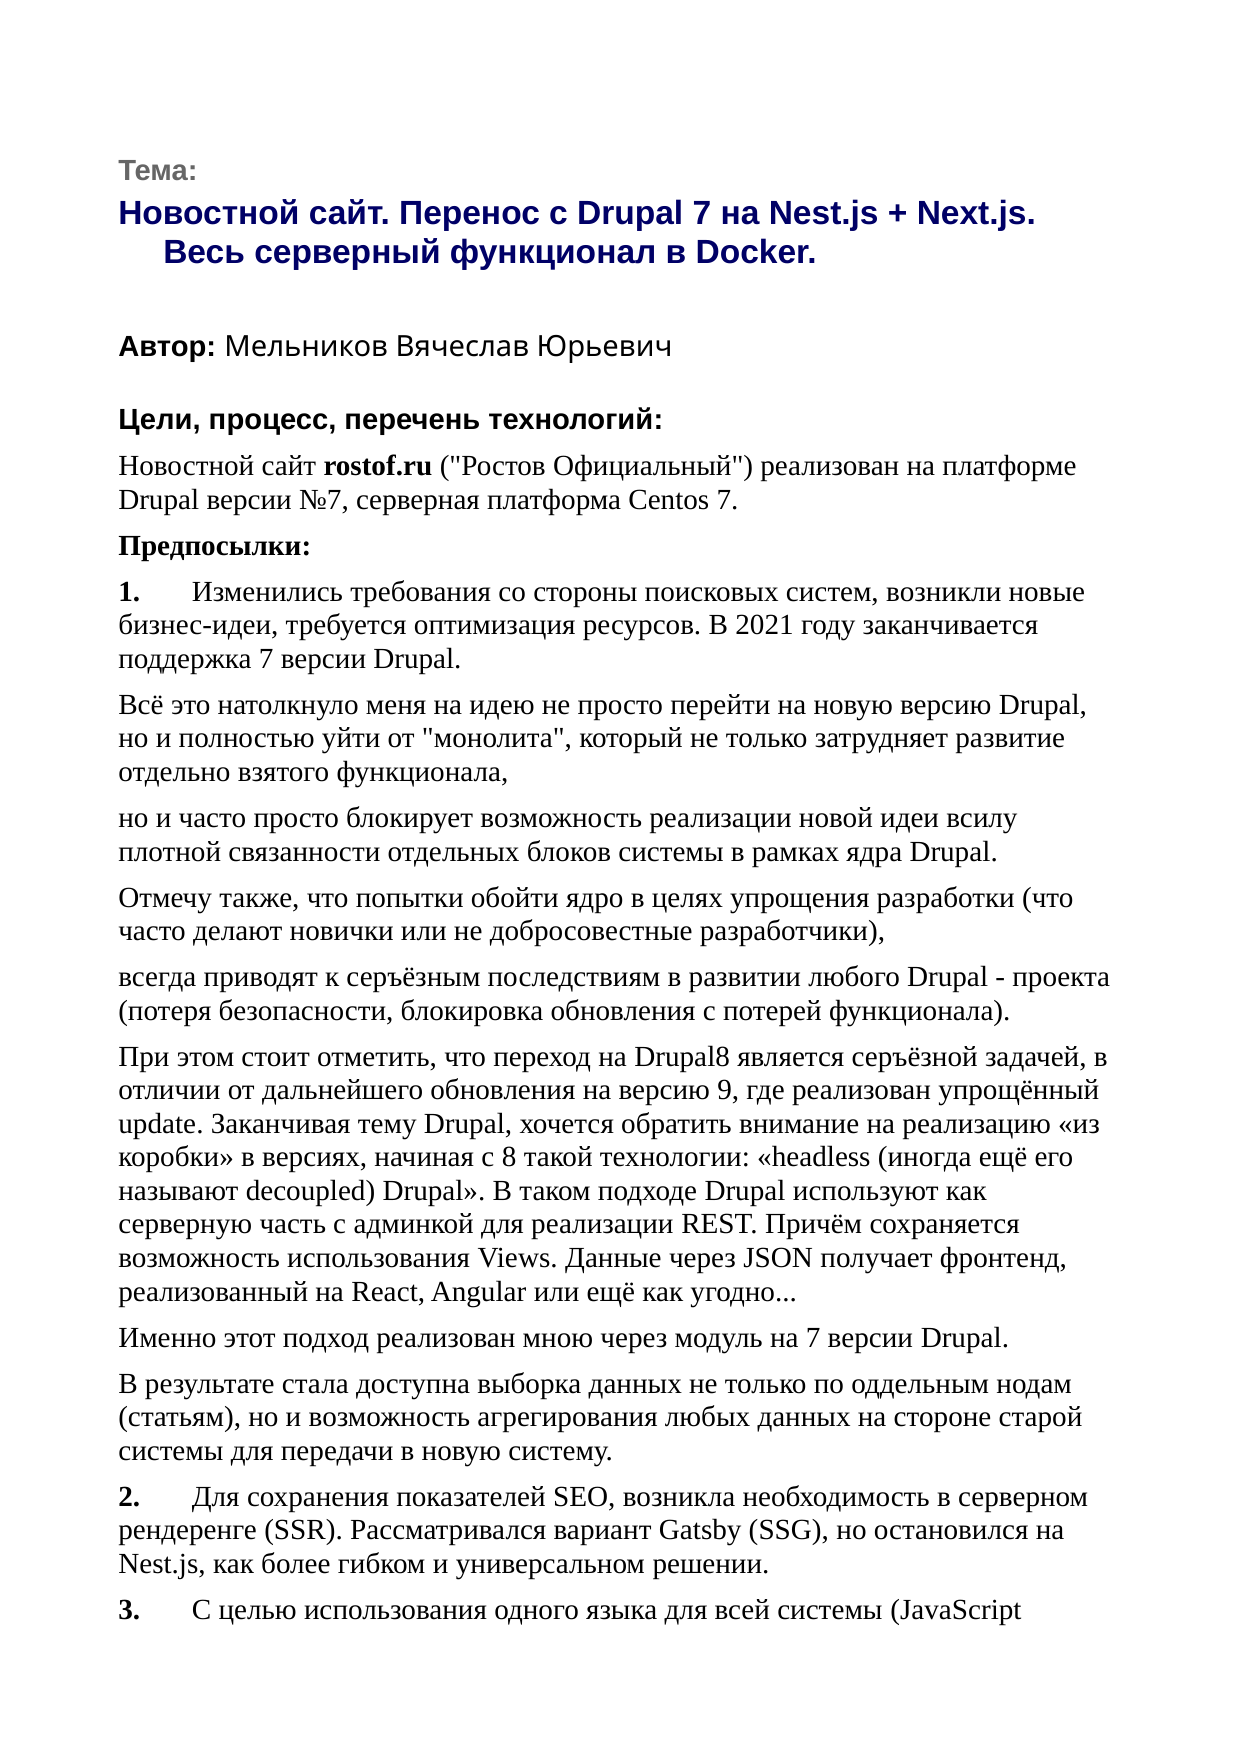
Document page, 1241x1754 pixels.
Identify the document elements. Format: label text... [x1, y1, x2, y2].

subtitle Новостной сайт. Перенос с Drupal 7 на Nest.js + Next.js. Весь серверный функционал в Docker. [118, 193, 1122, 270]
text В результате стала доступна выборка данных не только по оддельным нодам (статьям), но и возможность агрегирования любых данных на стороне старой системы для передачи в новую систему. [118, 1366, 1122, 1466]
text Новостной сайт rostof.ru ("Ростов Официальный") реализован на платформе Drupal версии №7, серверная платформа Centos 7. [118, 448, 1122, 515]
subtitle Автор: Мельников Вячеслав Юрьевич [118, 325, 1122, 365]
text всегда приводят к серъёзным последствиям в развитии любого Drupal - проекта (потеря безопасности, блокировка обновления с потерей функционала). [118, 959, 1122, 1026]
text 1. Изменились требования со стороны поисковых систем, возникли новые бизнес-идеи, требуется оптимизация ресурсов. В 2021 году заканчивается поддержка 7 версии Drupal. [118, 574, 1122, 674]
subtitle Цели, процесс, перечень технологий: [118, 402, 1122, 436]
text 3. С целью использования одного языка для всей системы (JavaScript [118, 1592, 1122, 1626]
text Предпосылки: [118, 528, 1122, 561]
text Именно этот подход реализован мною через модуль на 7 версии Drupal. [118, 1320, 1122, 1353]
text Отмечу также, что попытки обойти ядро в целях упрощения разработки (что часто делают новички или не добросовестные разработчики), [118, 880, 1122, 947]
text При этом стоит отметить, что переход на Drupal8 является серъёзной задачей, в отличии от дальнейшего обновления на версию 9, где реализован упрощённый update. Заканчивая тему Drupal, хочется обратить внимание на реализацию «из коробки» в версиях, начиная с 8 такой технологии: «headless (иногда ещё его называют decoupled) Drupal». В таком подходе Drupal используют как серверную часть с админкой для реализации REST. Причём сохраняется возможность использования Views. Данные через JSON получает фронтенд, реализованный на React, Angular или ещё как угодно... [118, 1039, 1122, 1307]
text Всё это натолкнуло меня на идею не просто перейти на новую версию Drupal, но и полностью уйти от "монолита", который не только затрудняет развитие отдельно взятого функционала, [118, 687, 1122, 788]
text но и часто просто блокирует возможность реализации новой идеи всилу плотной связанности отдельных блоков системы в рамках ядра Drupal. [118, 800, 1122, 867]
subtitle Тема: [118, 153, 1122, 186]
text 2. Для сохранения показателей SEO, возникла необходимость в серверном рендеренге (SSR). Рассматривался вариант Gatsby (SSG), но остановился на Nest.js, как более гибком и универсальном решении. [118, 1479, 1122, 1579]
